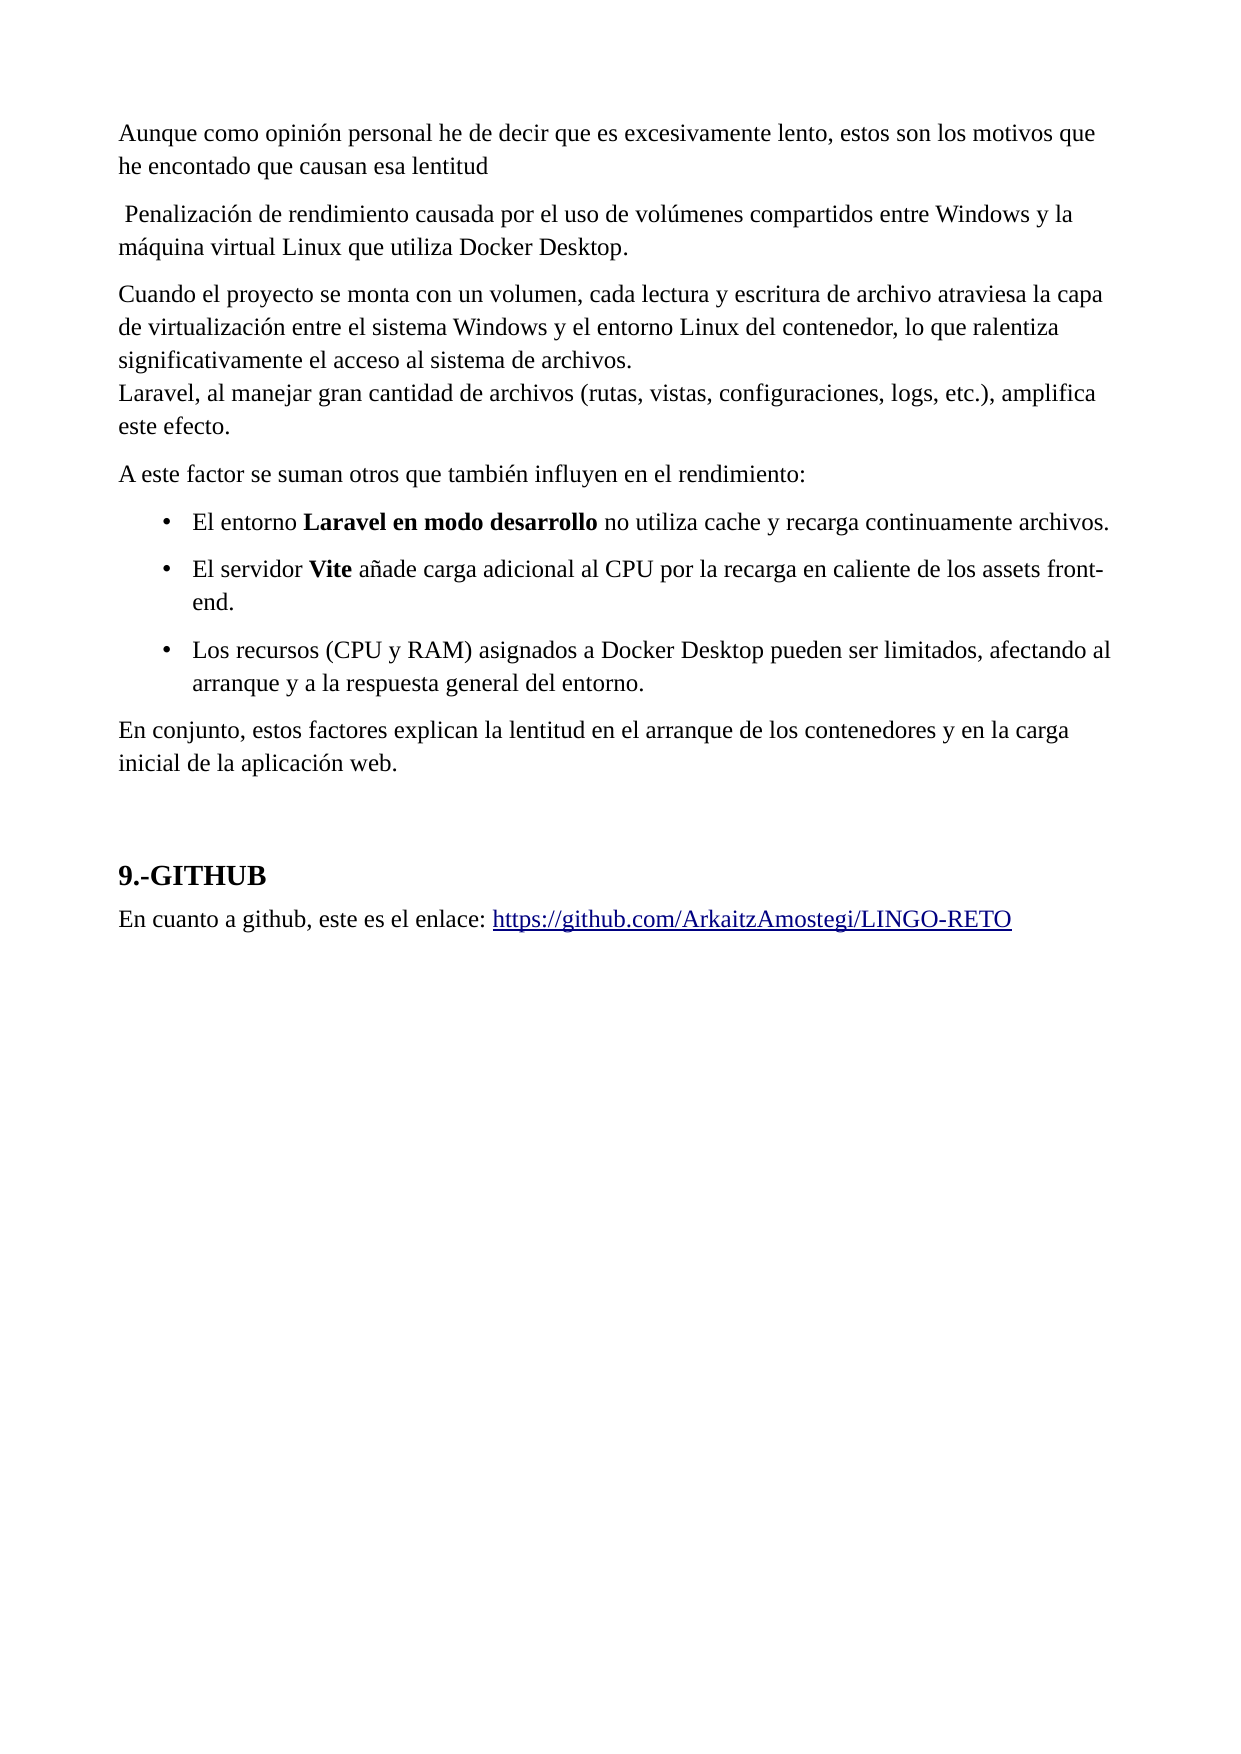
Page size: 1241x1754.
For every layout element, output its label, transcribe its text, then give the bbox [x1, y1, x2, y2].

text Cuando el proyecto se monta con un volumen, cada lectura y escritura de archivo atraviesa la capa de virtualización entre el sistema Windows y el entorno Linux del contenedor, lo que ralentiza significativamente el acceso al sistema de archivos. Laravel, al manejar gran cantidad de archivos (rutas, vistas, configuraciones, logs, etc.), amplifica este efecto. [118, 279, 1122, 440]
list Los recursos (CPU y RAM) asignados a Docker Desktop pueden ser limitados, afectando al arranque y a la respuesta general del entorno. [162, 635, 1122, 697]
text En conjunto, estos factores explican la lentitud en el arranque de los contenedores y en la carga inicial de la aplicación web. [118, 716, 1122, 777]
text A este factor se suman otros que también influyen en el rendimiento: [118, 459, 1122, 488]
list El servidor Vite añade carga adicional al CPU por la recarga en caliente de los assets front-end. [162, 554, 1122, 616]
text Penalización de rendimiento causada por el uso de volúmenes compartidos entre Windows y la máquina virtual Linux que utiliza Docker Desktop. [118, 199, 1122, 261]
subtitle 9.-GITHUB [118, 858, 1122, 892]
text En cuanto a github, este es el enlace: https://github.com/ArkaitzAmostegi/LINGO-RETO [118, 904, 1122, 933]
text Aunque como opinión personal he de decir que es excesivamente lento, estos son los motivos que he encontado que causan esa lentitud [118, 118, 1122, 180]
list El entorno Laravel en modo desarrollo no utiliza cache y recarga continuamente archivos. [162, 507, 1122, 535]
